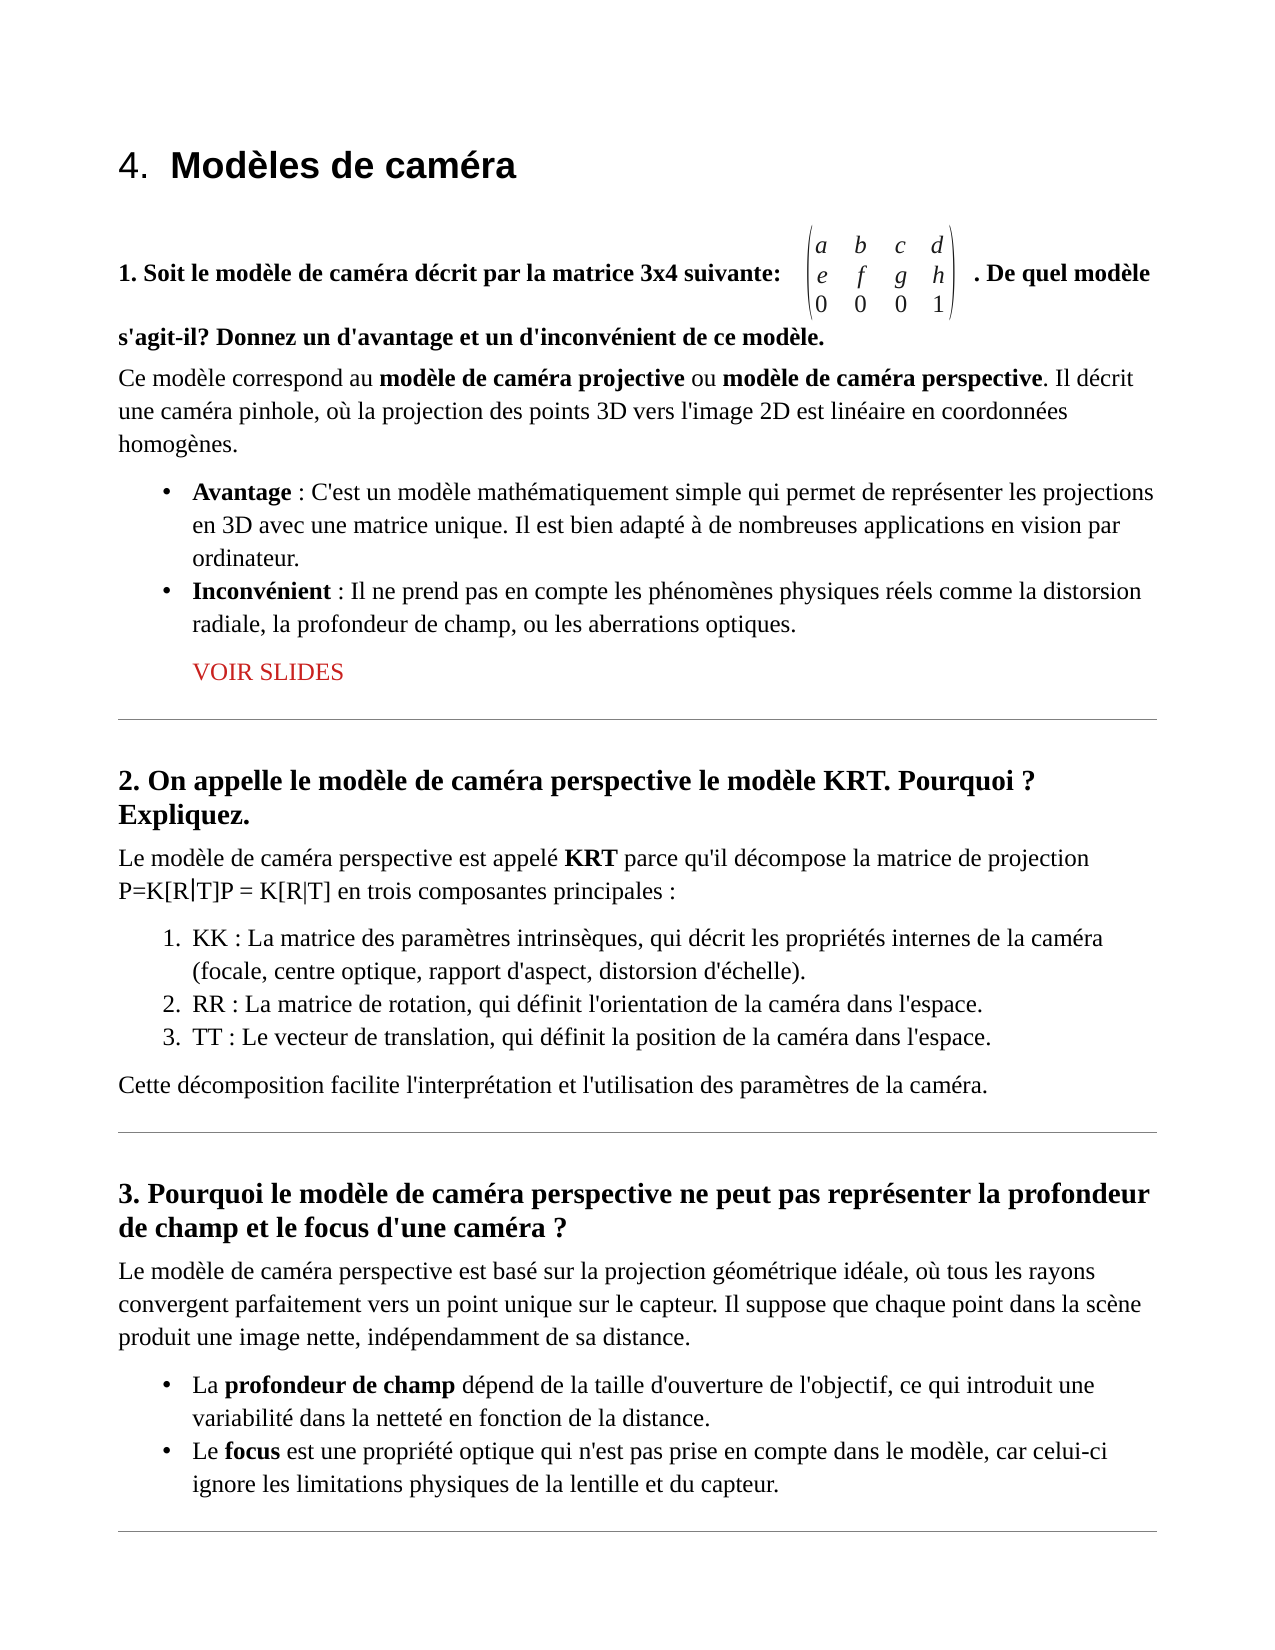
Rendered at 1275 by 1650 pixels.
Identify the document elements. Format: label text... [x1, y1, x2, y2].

subtitle 3. Pourquoi le modèle de caméra perspective ne peut pas représenter la profondeur de champ et le focus d'une caméra ? [118, 1177, 1157, 1244]
list Avantage : C'est un modèle mathématiquement simple qui permet de représenter les projections en 3D avec une matrice unique. Il est bien adapté à de nombreuses applications en vision par ordinateur. [162, 477, 1157, 572]
list Inconvénient : Il ne prend pas en compte les phénomènes physiques réels comme la distorsion radiale, la profondeur de champ, ou les aberrations optiques. [162, 576, 1157, 638]
list RR : La matrice de rotation, qui définit l'orientation de la caméra dans l'espace. [162, 989, 1157, 1018]
text Le modèle de caméra perspective est appelé KRT parce qu'il décompose la matrice de projection P=K[R∣T]P = K[R|T] en trois composantes principales : [118, 843, 1157, 904]
text Cette décomposition facilite l'interprétation et l'utilisation des paramètres de la caméra. [118, 1070, 1157, 1099]
list Le focus est une propriété optique qui n'est pas prise en compte dans le modèle, car celui-ci ignore les limitations physiques de la lentille et du capteur. [162, 1436, 1157, 1498]
list TT : Le vecteur de translation, qui définit la position de la caméra dans l'espace. [162, 1022, 1157, 1051]
subtitle 1. Soit le modèle de caméra décrit par la matrice 3x4 suivante: . De quel modèle s'agit-il? Donnez un d'avantage et un d'inconvénient de ce modèle. [118, 224, 1157, 351]
list KK : La matrice des paramètres intrinsèques, qui décrit les propriétés internes de la caméra (focale, centre optique, rapport d'aspect, distorsion d'échelle). [162, 923, 1157, 985]
subtitle 4. Modèles de caméra [118, 143, 1157, 186]
subtitle 2. On appelle le modèle de caméra perspective le modèle KRT. Pourquoi ? Expliquez. [118, 763, 1157, 830]
list La profondeur de champ dépend de la taille d'ouverture de l'objectif, ce qui introduit une variabilité dans la netteté en fonction de la distance. [162, 1370, 1157, 1432]
text Ce modèle correspond au modèle de caméra projective ou modèle de caméra perspective. Il décrit une caméra pinhole, où la projection des points 3D vers l'image 2D est linéaire en coordonnées homogènes. [118, 363, 1157, 458]
text Le modèle de caméra perspective est basé sur la projection géométrique idéale, où tous les rayons convergent parfaitement vers un point unique sur le capteur. Il suppose que chaque point dans la scène produit une image nette, indépendamment de sa distance. [118, 1256, 1157, 1351]
list VOIR SLIDES [162, 657, 1157, 686]
